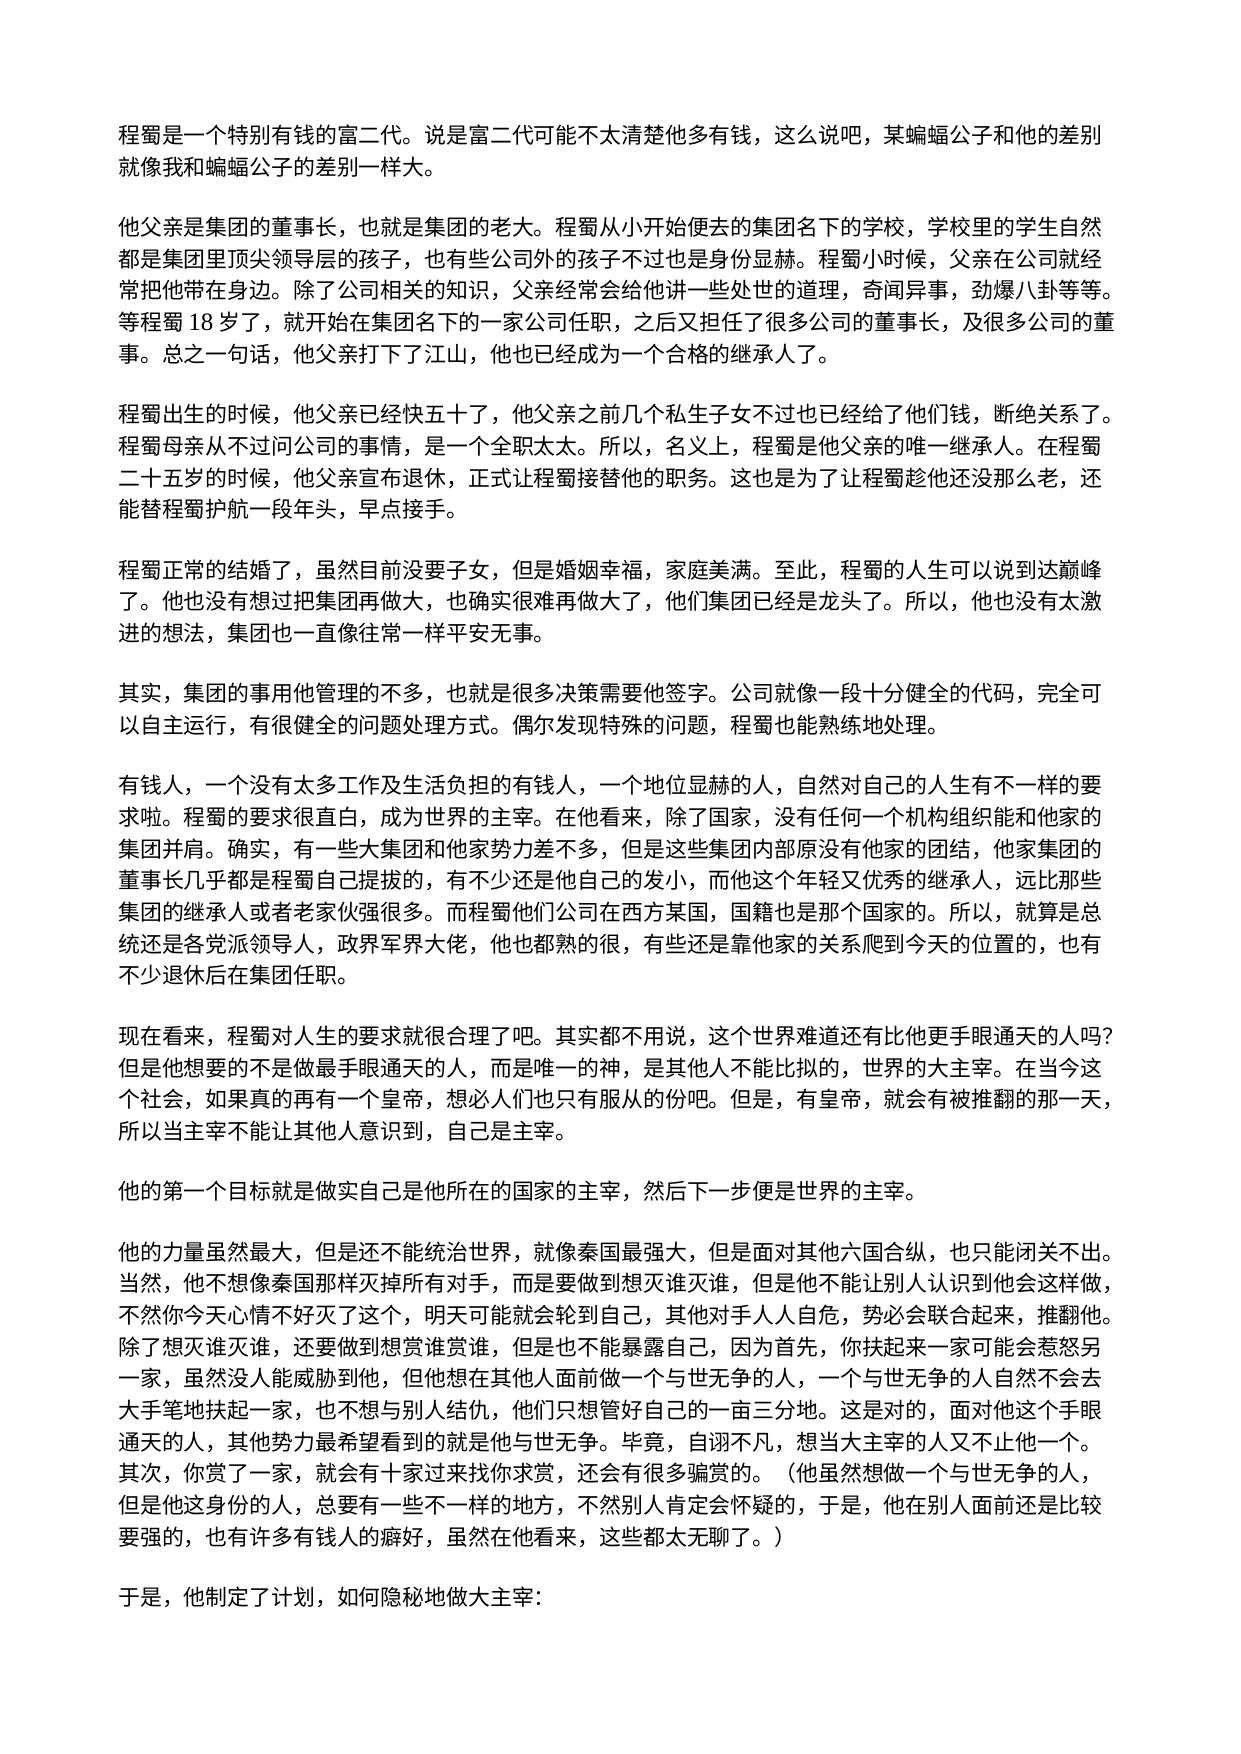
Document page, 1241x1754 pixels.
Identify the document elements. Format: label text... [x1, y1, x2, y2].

text 程蜀正常的结婚了，虽然目前没要子女，但是婚姻幸福，家庭美满。至此，程蜀的人生可以说到达巅峰了。他也没有想过把集团再做大，也确实很难再做大了，他们集团已经是龙头了。所以，他也没有太激进的想法，集团也一直像往常一样平安无事。 [118, 553, 1122, 648]
text 他的力量虽然最大，但是还不能统治世界，就像秦国最强大，但是面对其他六国合纵，也只能闭关不出。当然，他不想像秦国那样灭掉所有对手，而是要做到想灭谁灭谁，但是他不能让别人认识到他会这样做，不然你今天心情不好灭了这个，明天可能就会轮到自己，其他对手人人自危，势必会联合起来，推翻他。 [118, 1235, 1122, 1330]
text 于是，他制定了计划，如何隐秘地做大主宰： [118, 1580, 1122, 1612]
text 程蜀出生的时候，他父亲已经快五十了，他父亲之前几个私生子女不过也已经给了他们钱，断绝关系了。程蜀母亲从不过问公司的事情，是一个全职太太。所以，名义上，程蜀是他父亲的唯一继承人。在程蜀二十五岁的时候，他父亲宣布退休，正式让程蜀接替他的职务。这也是为了让程蜀趁他还没那么老，还能替程蜀护航一段年头，早点接手。 [118, 397, 1122, 524]
text 有钱人，一个没有太多工作及生活负担的有钱人，一个地位显赫的人，自然对自己的人生有不一样的要求啦。程蜀的要求很直白，成为世界的主宰。在他看来，除了国家，没有任何一个机构组织能和他家的集团并肩。确实，有一些大集团和他家势力差不多，但是这些集团内部原没有他家的团结，他家集团的董事长几乎都是程蜀自己提拔的，有不少还是他自己的发小，而他这个年轻又优秀的继承人，远比那些集团的继承人或者老家伙强很多。而程蜀他们公司在西方某国，国籍也是那个国家的。所以，就算是总统还是各党派领导人，政界军界大佬，他也都熟的很，有些还是靠他家的关系爬到今天的位置的，也有不少退休后在集团任职。 [118, 768, 1122, 990]
text 除了想灭谁灭谁，还要做到想赏谁赏谁，但是也不能暴露自己，因为首先，你扶起来一家可能会惹怒另一家，虽然没人能威胁到他，但他想在其他人面前做一个与世无争的人，一个与世无争的人自然不会去大手笔地扶起一家，也不想与别人结仇，他们只想管好自己的一亩三分地。这是对的，面对他这个手眼通天的人，其他势力最希望看到的就是他与世无争。毕竟，自诩不凡，想当大主宰的人又不止他一个。其次，你赏了一家，就会有十家过来找你求赏，还会有很多骗赏的。（他虽然想做一个与世无争的人，但是他这身份的人，总要有一些不一样的地方，不然别人肯定会怀疑的，于是，他在别人面前还是比较要强的，也有许多有钱人的癖好，虽然在他看来，这些都太无聊了。） [118, 1330, 1122, 1551]
text 他的第一个目标就是做实自己是他所在的国家的主宰，然后下一步便是世界的主宰。 [118, 1174, 1122, 1206]
text 现在看来，程蜀对人生的要求就很合理了吧。其实都不用说，这个世界难道还有比他更手眼通天的人吗？但是他想要的不是做最手眼通天的人，而是唯一的神，是其他人不能比拟的，世界的大主宰。在当今这个社会，如果真的再有一个皇帝，想必人们也只有服从的份吧。但是，有皇帝，就会有被推翻的那一天，所以当主宰不能让其他人意识到，自己是主宰。 [118, 1019, 1122, 1146]
text 程蜀是一个特别有钱的富二代。说是富二代可能不太清楚他多有钱，这么说吧，某蝙蝠公子和他的差别就像我和蝙蝠公子的差别一样大。 [118, 118, 1122, 181]
text 其实，集团的事用他管理的不多，也就是很多决策需要他签字。公司就像一段十分健全的代码，完全可以自主运行，有很健全的问题处理方式。偶尔发现特殊的问题，程蜀也能熟练地处理。 [118, 676, 1122, 740]
text 他父亲是集团的董事长，也就是集团的老大。程蜀从小开始便去的集团名下的学校，学校里的学生自然都是集团里顶尖领导层的孩子，也有些公司外的孩子不过也是身份显赫。程蜀小时候，父亲在公司就经常把他带在身边。除了公司相关的知识，父亲经常会给他讲一些处世的道理，奇闻异事，劲爆八卦等等。等程蜀18岁了，就开始在集团名下的一家公司任职，之后又担任了很多公司的董事长，及很多公司的董事。总之一句话，他父亲打下了江山，他也已经成为一个合格的继承人了。 [118, 210, 1122, 368]
